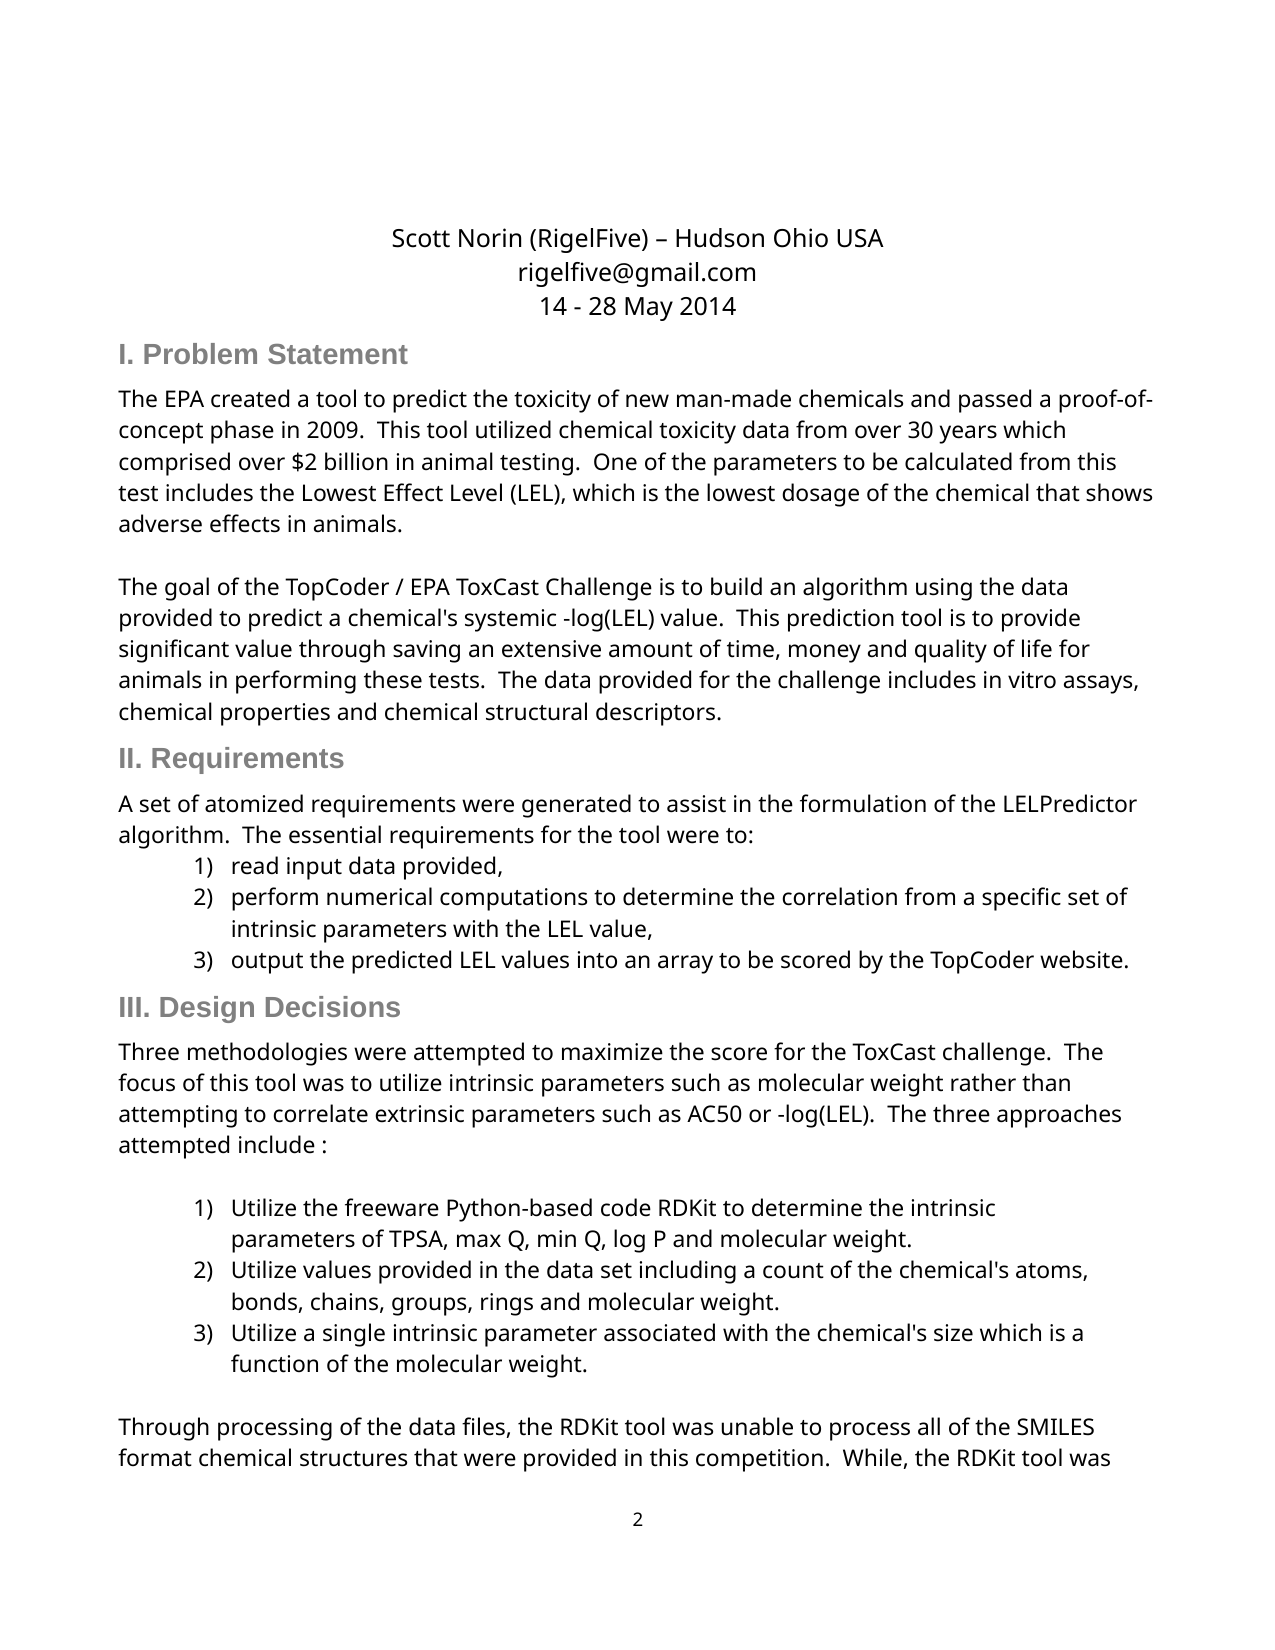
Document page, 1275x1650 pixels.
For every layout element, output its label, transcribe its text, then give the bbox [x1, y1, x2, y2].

text Three methodologies were attempted to maximize the score for the ToxCast challenge. The focus of this tool was to utilize intrinsic parameters such as molecular weight rather than attempting to correlate extrinsic parameters such as AC50 or -log(LEL). The three approaches attempted include : [118, 1036, 1157, 1161]
text rigelfive@gmail.com [118, 254, 1157, 288]
text The goal of the TopCoder / EPA ToxCast Challenge is to build an algorithm using the data provided to predict a chemical's systemic -log(LEL) value. This prediction tool is to provide significant value through saving an extensive amount of time, money and quality of life for animals in performing these tests. The data provided for the challenge includes in vitro assays, chemical properties and chemical structural descriptors. [118, 571, 1157, 727]
subtitle III. Design Decisions [118, 989, 1157, 1023]
text 2) Utilize values provided in the data set including a count of the chemical's atoms, bonds, chains, groups, rings and molecular weight. [193, 1254, 1091, 1317]
text 14 - 28 May 2014 [118, 288, 1157, 322]
subtitle I. Problem Statement [118, 337, 1157, 371]
text 1) read input data provided, [193, 850, 1157, 881]
text Through processing of the data files, the RDKit tool was unable to process all of the SMILES format chemical structures that were provided in this competition. While, the RDKit tool was [118, 1411, 1157, 1473]
text 2) perform numerical computations to determine the correlation from a specific set of intrinsic parameters with the LEL value, [193, 881, 1157, 944]
text A set of atomized requirements were generated to assist in the formulation of the LELPredictor algorithm. The essential requirements for the tool were to: [118, 787, 1157, 850]
subtitle II. Requirements [118, 741, 1157, 775]
text 3) Utilize a single intrinsic parameter associated with the chemical's size which is a function of the molecular weight. [193, 1317, 1091, 1379]
text Scott Norin (RigelFive) – Hudson Ohio USA [118, 220, 1157, 254]
text 3) output the predicted LEL values into an array to be scored by the TopCoder website. [193, 944, 1157, 975]
text 1) Utilize the freeware Python-based code RDKit to determine the intrinsic parameters of TPSA, max Q, min Q, log P and molecular weight. [193, 1192, 1091, 1254]
text The EPA created a tool to predict the toxicity of new man-made chemicals and passed a proof-of-concept phase in 2009. This tool utilized chemical toxicity data from over 30 years which comprised over $2 billion in animal testing. One of the parameters to be calculated from this test includes the Lowest Effect Level (LEL), which is the lowest dosage of the chemical that shows adverse effects in animals. [118, 383, 1157, 539]
